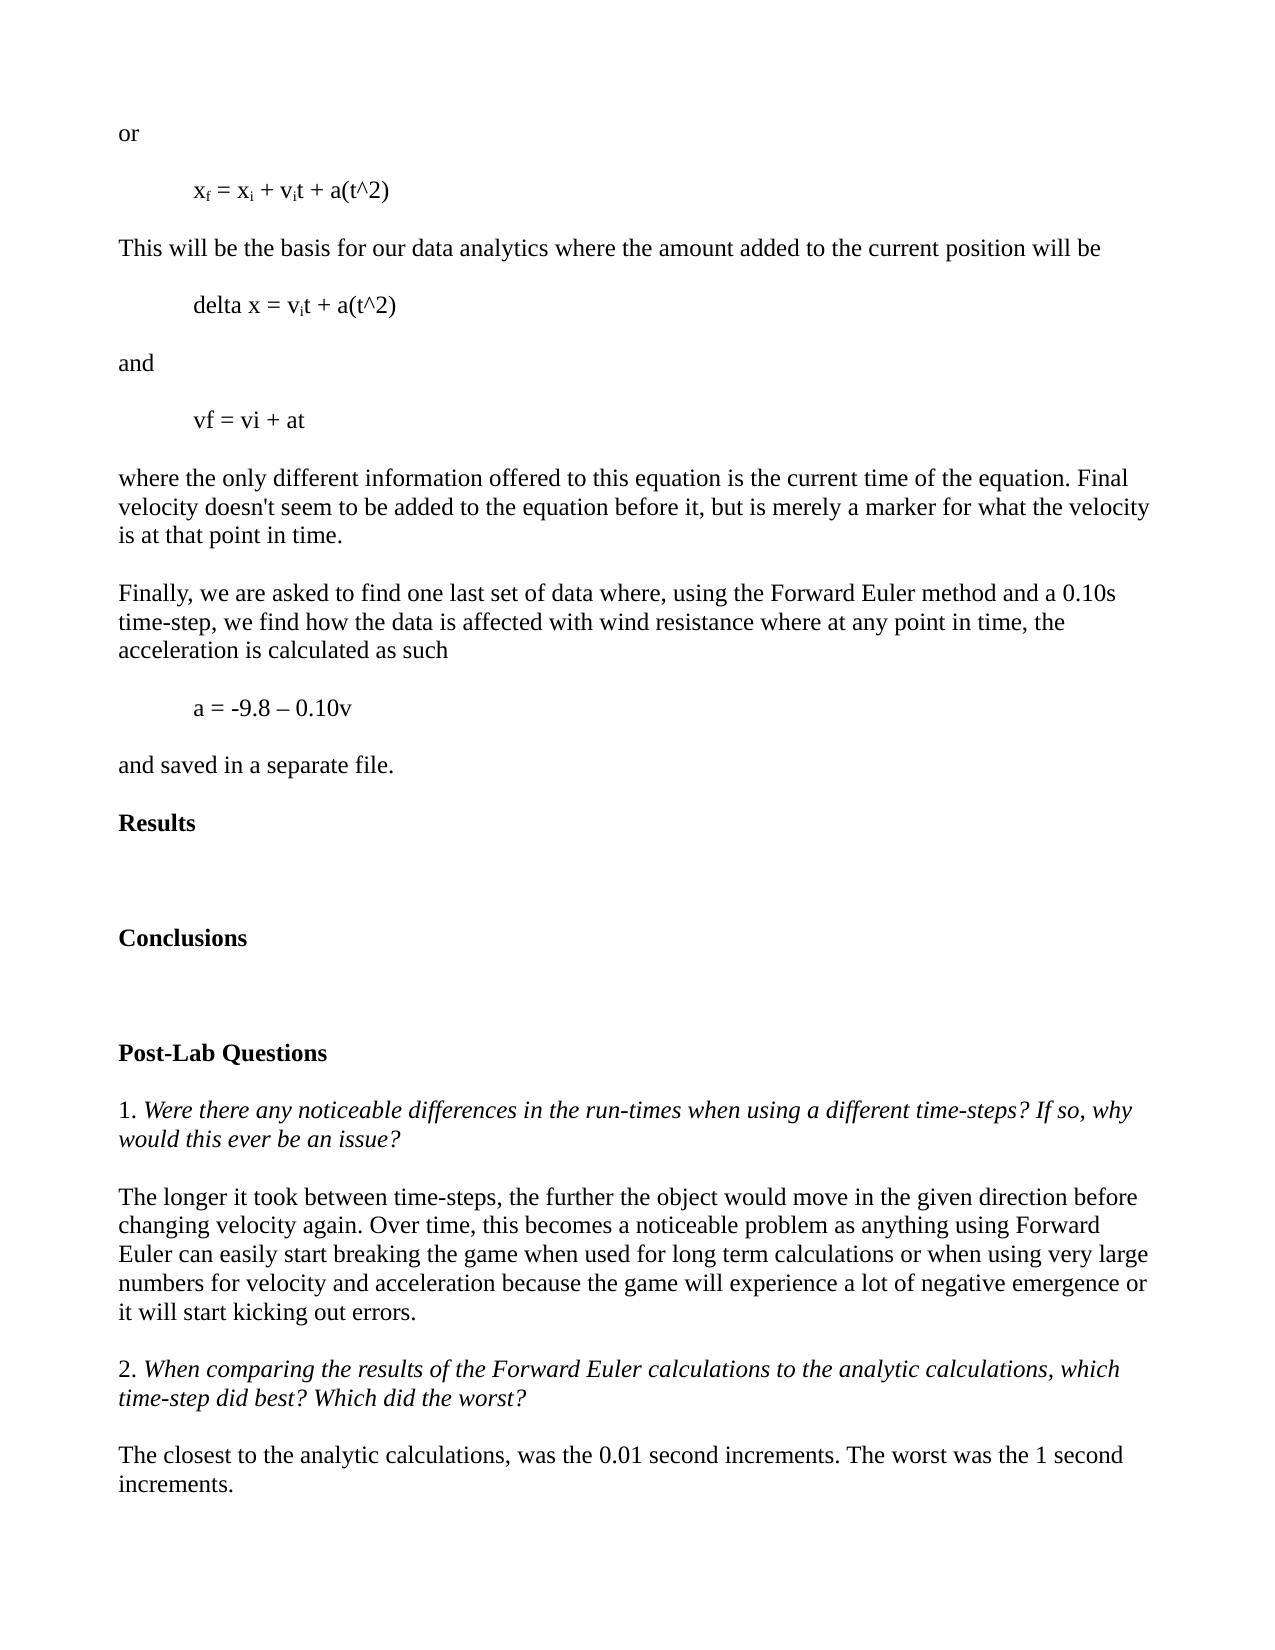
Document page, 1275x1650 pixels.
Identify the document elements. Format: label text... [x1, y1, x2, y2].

text Results [118, 808, 1157, 837]
text and [118, 348, 1157, 377]
text This will be the basis for our data analytics where the amount added to the current position will be [118, 233, 1157, 262]
text vf = vi + at [118, 406, 1157, 434]
text 2. When comparing the results of the Forward Euler calculations to the analytic calculations, which time-step did best? Which did the worst? [118, 1354, 1157, 1412]
text where the only different information offered to this equation is the current time of the equation. Final velocity doesn't seem to be added to the equation before it, but is merely a marker for what the velocity is at that point in time. [118, 463, 1157, 549]
text The longer it took between time-steps, the further the object would move in the given direction before changing velocity again. Over time, this becomes a noticeable problem as anything using Forward Euler can easily start breaking the game when used for long term calculations or when using very large numbers for velocity and acceleration because the game will experience a lot of negative emergence or it will start kicking out errors. [118, 1182, 1157, 1326]
text xf = xi + vit + a(t^2) [118, 176, 1157, 204]
text 1. Were there any noticeable differences in the run-times when using a different time-steps? If so, why would this ever be an issue? [118, 1096, 1157, 1153]
text Finally, we are asked to find one last set of data where, using the Forward Euler method and a 0.10s time-step, we find how the data is affected with wind resistance where at any point in time, the acceleration is calculated as such [118, 578, 1157, 664]
text delta x = vit + a(t^2) [118, 291, 1157, 319]
text or [118, 118, 1157, 147]
text Post-Lab Questions [118, 1038, 1157, 1067]
text Conclusions [118, 923, 1157, 952]
text The closest to the analytic calculations, was the 0.01 second increments. The worst was the 1 second increments. [118, 1441, 1157, 1498]
text and saved in a separate file. [118, 751, 1157, 779]
text a = -9.8 – 0.10v [118, 693, 1157, 722]
